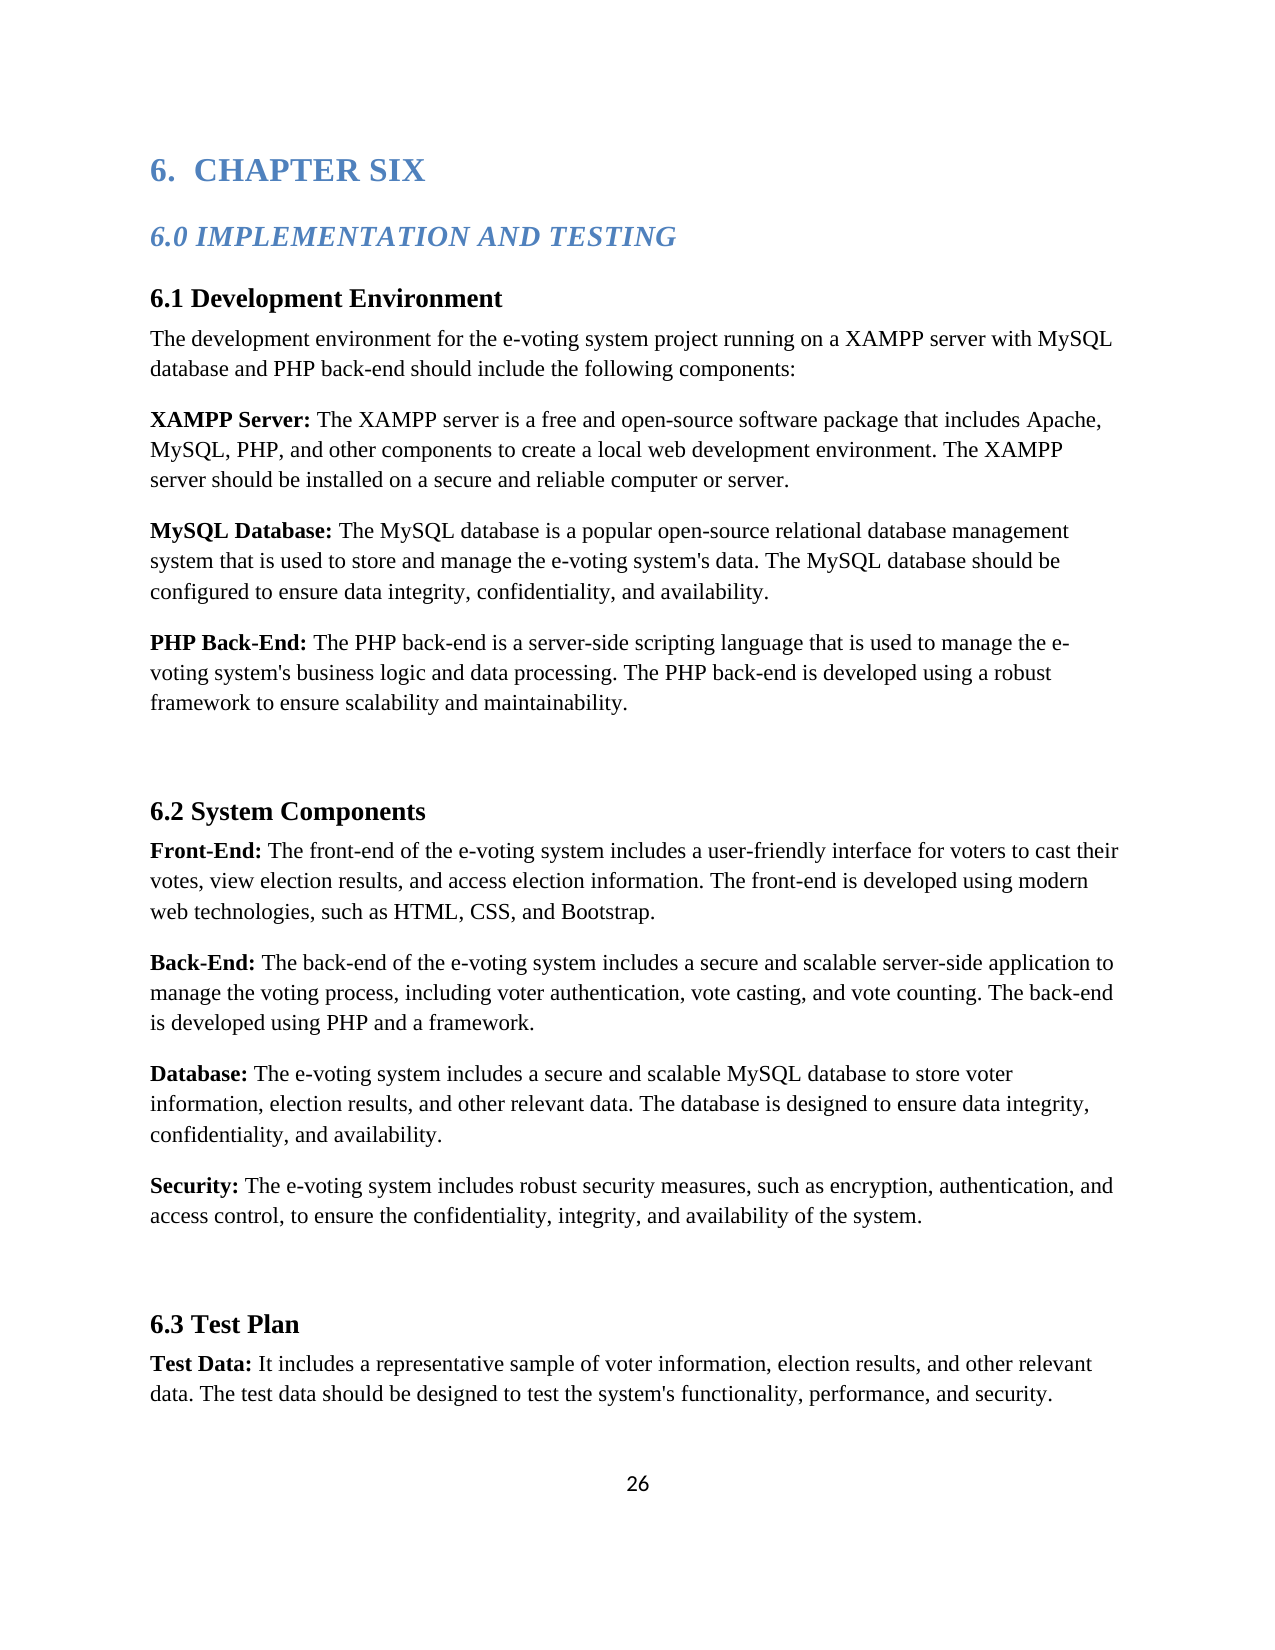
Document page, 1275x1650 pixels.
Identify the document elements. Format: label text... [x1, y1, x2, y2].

text The development environment for the e-voting system project running on a XAMPP server with MySQL database and PHP back-end should include the following components: [150, 324, 1125, 381]
text Database: The e-voting system includes a secure and scalable MySQL database to store voter information, election results, and other relevant data. The database is designed to ensure data integrity, confidentiality, and availability. [150, 1060, 1125, 1147]
subtitle 6.3 Test Plan [150, 1308, 1125, 1339]
subtitle 6. CHAPTER SIX [150, 150, 1125, 188]
subtitle 6.0 IMPLEMENTATION AND TESTING [150, 219, 1125, 253]
text Test Data: It includes a representative sample of voter information, election results, and other relevant data. The test data should be designed to test the system's functionality, performance, and security. [150, 1350, 1125, 1407]
text PHP Back-End: The PHP back-end is a server-side scripting language that is used to manage the e-voting system's business logic and data processing. The PHP back-end is developed using a robust framework to ensure scalability and maintainability. [150, 629, 1125, 716]
text Security: The e-voting system includes robust security measures, such as encryption, authentication, and access control, to ensure the confidentiality, integrity, and availability of the system. [150, 1172, 1125, 1228]
text Back-End: The back-end of the e-voting system includes a secure and scalable server-side application to manage the voting process, including voter authentication, vote casting, and vote counting. The back-end is developed using PHP and a framework. [150, 949, 1125, 1036]
text Front-End: The front-end of the e-voting system includes a user-friendly interface for voters to cast their votes, view election results, and access election information. The front-end is developed using modern web technologies, such as HTML, CSS, and Bootstrap. [150, 837, 1125, 924]
text MySQL Database: The MySQL database is a popular open-source relational database management system that is used to store and manage the e-voting system's data. The MySQL database should be configured to ensure data integrity, confidentiality, and availability. [150, 517, 1125, 604]
subtitle 6.2 System Components [150, 795, 1125, 827]
subtitle 6.1 Development Environment [150, 283, 1125, 314]
text XAMPP Server: The XAMPP server is a free and open-source software package that includes Apache, MySQL, PHP, and other components to create a local web development environment. The XAMPP server should be installed on a secure and reliable computer or server. [150, 406, 1125, 493]
